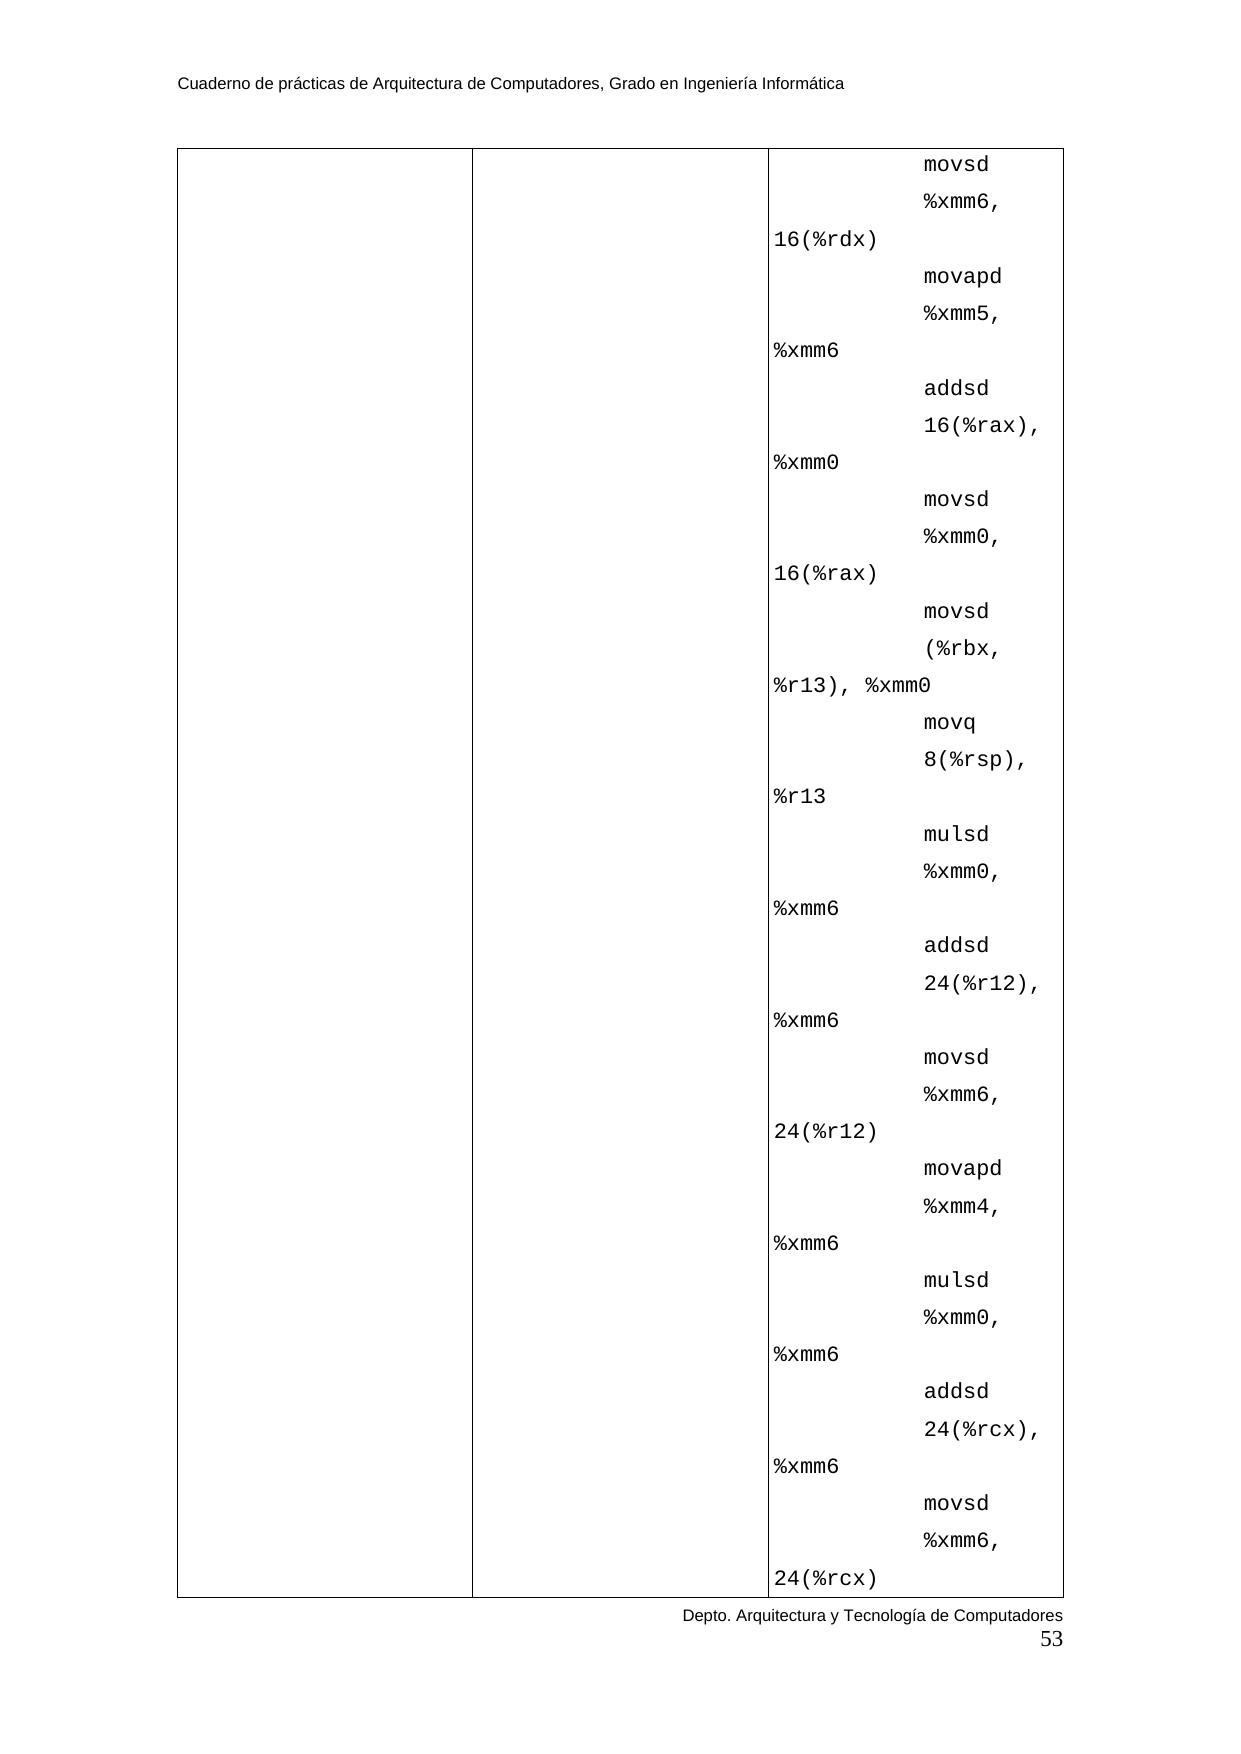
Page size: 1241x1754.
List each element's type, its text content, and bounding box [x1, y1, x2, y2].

table_cell movsd %xmm6, 16(%rdx) movapd %xmm5, %xmm6 addsd 16(%rax), %xmm0 movsd %xmm0, 16(%rax) movsd (%rbx,%r13), %xmm0 movq 8(%rsp), %r13 mulsd %xmm0, %xmm6 addsd 24(%r12), %xmm6 movsd %xmm6, 24(%r12) movapd %xmm4, %xmm6 mulsd %xmm0, %xmm6 addsd 24(%rcx), %xmm6 movsd %xmm6, 24(%rcx) [769, 149, 1063, 1597]
table_cell [178, 149, 472, 1597]
table_cell [473, 149, 768, 1597]
